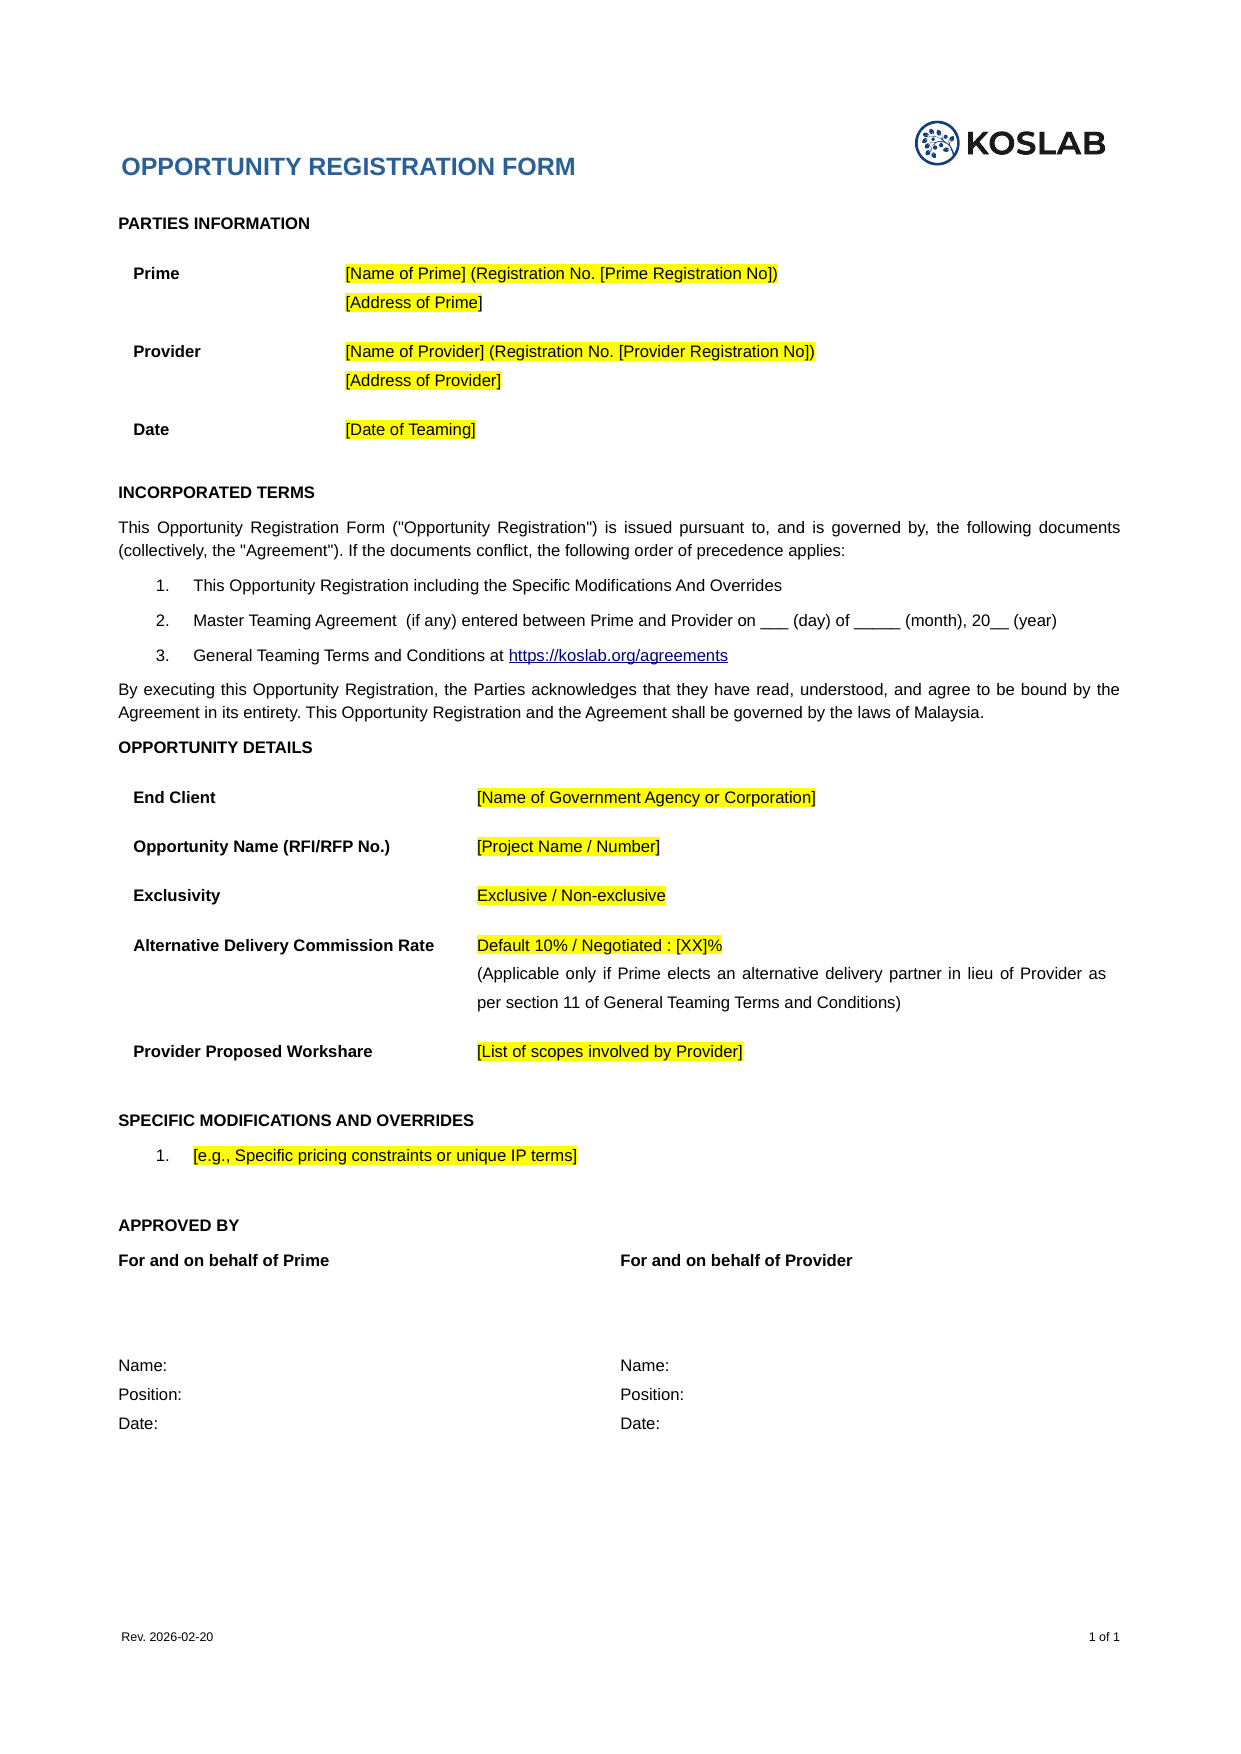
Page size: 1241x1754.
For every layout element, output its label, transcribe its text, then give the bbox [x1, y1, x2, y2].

text APPROVED BY [118, 1216, 1122, 1235]
table_header [Name of Prime] (Registration No. [Prime Registration No]) [Address of Prime] [330, 249, 1122, 327]
list Master Teaming Agreement (if any) entered between Prime and Provider on ___ (day) of _____ (month), 20__ (year) [156, 610, 1122, 629]
table_cell Provider Proposed Workshare [118, 1027, 462, 1076]
table_cell [List of scopes involved by Provider] [462, 1027, 1122, 1076]
table_header For and on behalf of Prime [118, 1251, 620, 1356]
list This Opportunity Registration including the Specific Modifications And Overrides [156, 576, 1122, 595]
text SPECIFIC MODIFICATIONS AND OVERRIDES [118, 1111, 1122, 1130]
table_header End Client [118, 773, 462, 822]
table_cell [Project Name / Number] [462, 822, 1122, 871]
table_cell Default 10% / Negotiated : [XX]% (Applicable only if Prime elects an alternative delivery partner in lieu of Provider as per section 11 of General Teaming Terms and Conditions) [462, 920, 1122, 1027]
table_cell Name: Position: Date: [118, 1356, 620, 1433]
table_cell [Date of Teaming] [330, 405, 1122, 454]
text OPPORTUNITY DETAILS [118, 738, 1122, 757]
table_header [Name of Government Agency or Corporation] [462, 773, 1122, 822]
list [e.g., Specific pricing constraints or unique IP terms] [156, 1146, 1122, 1165]
table_cell Alternative Delivery Commission Rate [118, 920, 462, 1027]
text INCORPORATED TERMS [118, 483, 1122, 502]
picture [900, 109, 1120, 177]
table_cell Exclusive / Non-exclusive [462, 871, 1122, 920]
text PARTIES INFORMATION [118, 214, 1122, 233]
table_header For and on behalf of Provider [620, 1251, 1122, 1356]
table_cell Date [118, 405, 330, 454]
table_cell [Name of Provider] (Registration No. [Provider Registration No]) [Address of Provider] [330, 327, 1122, 405]
text This Opportunity Registration Form ("Opportunity Registration") is issued pursuant to, and is governed by, the following documents (collectively, the "Agreement"). If the documents conflict, the following order of precedence applies: [118, 518, 1122, 560]
table_cell Exclusivity [118, 871, 462, 920]
table_cell Opportunity Name (RFI/RFP No.) [118, 822, 462, 871]
table_header Prime [118, 249, 330, 327]
text By executing this Opportunity Registration, the Parties acknowledges that they have read, understood, and agree to be bound by the Agreement in its entirety. This Opportunity Registration and the Agreement shall be governed by the laws of Malaysia. [118, 680, 1122, 722]
table_cell Name: Position: Date: [620, 1356, 1122, 1433]
list General Teaming Terms and Conditions at https://koslab.org/agreements [156, 645, 1122, 664]
table_cell Provider [118, 327, 330, 405]
